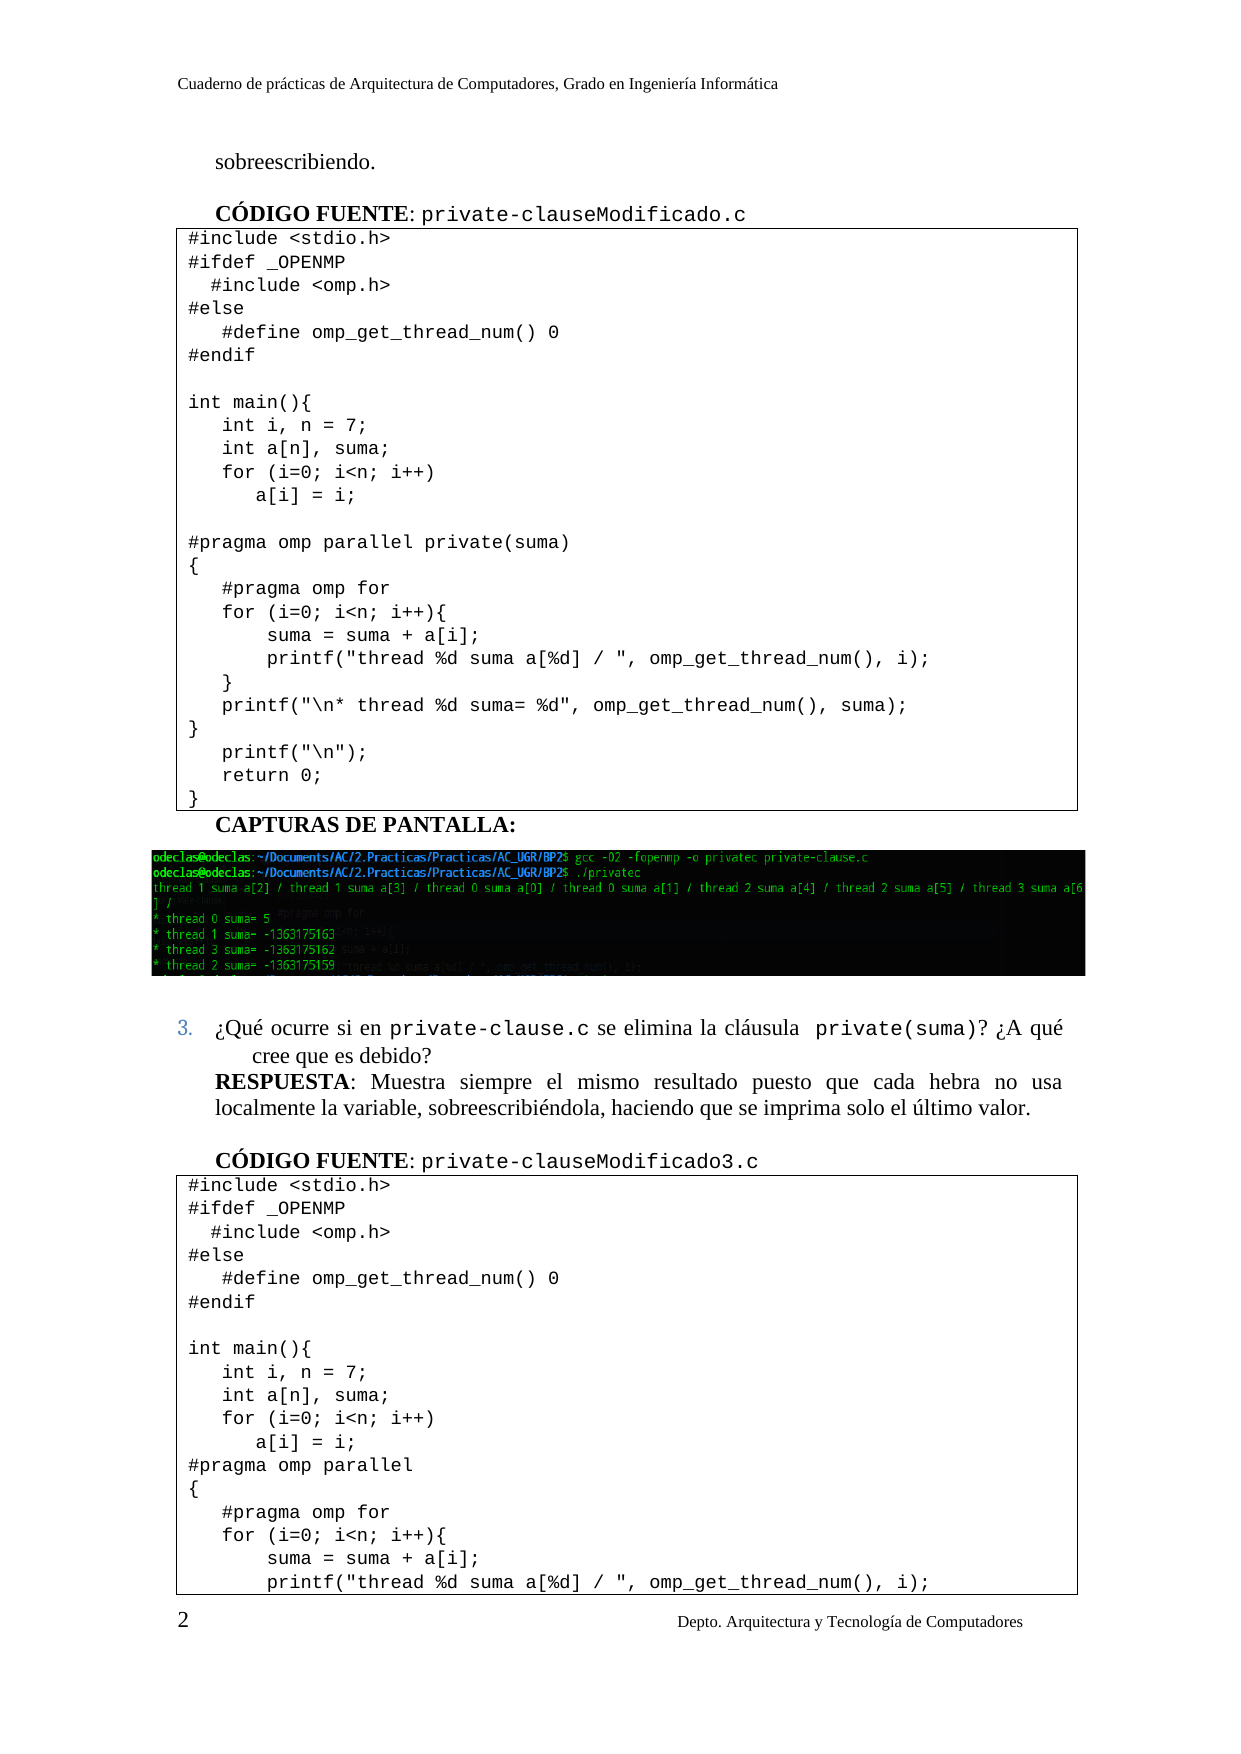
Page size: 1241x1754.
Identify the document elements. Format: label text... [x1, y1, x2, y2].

table_header #include <stdio.h> #ifdef _OPENMP #include <omp.h> #else #define omp_get_thread_num() 0 #endif int main(){ int i, n = 7; int a[n], suma; for (i=0; i<n; i++) a[i] = i; #pragma omp parallel private(suma) { #pragma omp for for (i=0; i<n; i++){ suma = suma + a[i]; printf("thread %d suma a[%d] / ", omp_get_thread_num(), i); } printf("\n* thread %d suma= %d", omp_get_thread_num(), suma); } printf("\n"); return 0; } [177, 229, 1077, 810]
text sobreescribiendo. [215, 148, 1063, 174]
text CÓDIGO FUENTE: private-clauseModificado.c [215, 200, 1063, 228]
text CAPTURAS DE PANTALLA: [215, 811, 1063, 838]
list ¿Qué ocurre si en private-clause.c se elimina la cláusula private(suma)? ¿A qué cree que es debido? [177, 1014, 1063, 1068]
picture [151, 850, 1086, 976]
table_header #include <stdio.h> #ifdef _OPENMP #include <omp.h> #else #define omp_get_thread_num() 0 #endif int main(){ int i, n = 7; int a[n], suma; for (i=0; i<n; i++) a[i] = i; #pragma omp parallel { #pragma omp for for (i=0; i<n; i++){ suma = suma + a[i]; printf("thread %d suma a[%d] / ", omp_get_thread_num(), i); [177, 1176, 1077, 1594]
text CÓDIGO FUENTE: private-clauseModificado3.c [215, 1147, 1063, 1175]
text RESPUESTA: Muestra siempre el mismo resultado puesto que cada hebra no usa localmente la variable, sobreescribiéndola, haciendo que se imprima solo el último valor. [215, 1068, 1063, 1121]
